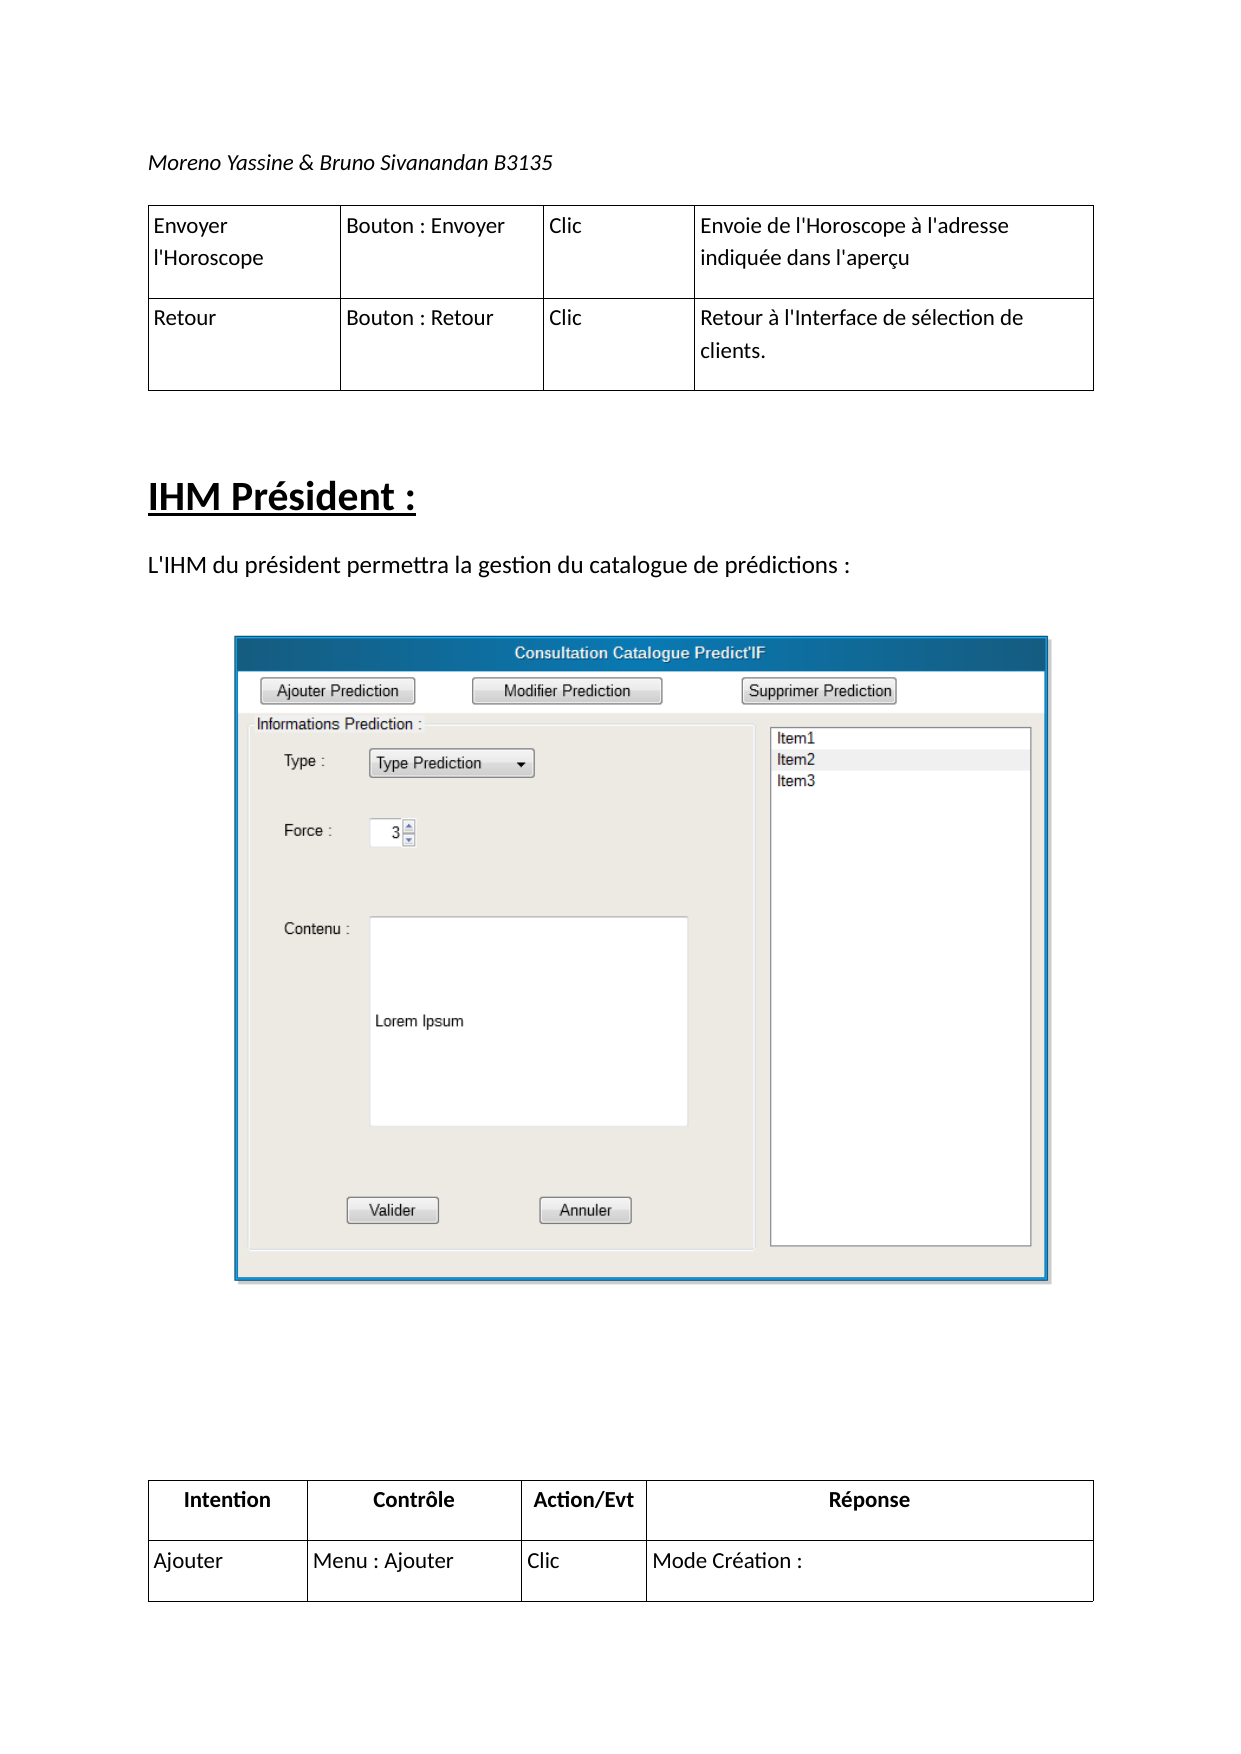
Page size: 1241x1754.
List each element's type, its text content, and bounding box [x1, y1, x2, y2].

table_cell Retour à l'Interface de sélection de clients. [695, 299, 1093, 390]
table_cell Clic [522, 1541, 646, 1601]
table_cell Clic [544, 206, 694, 298]
table_header Réponse [647, 1481, 1093, 1540]
table_cell Mode Création : [647, 1541, 1093, 1601]
table_header Intention [149, 1481, 307, 1540]
table_cell Ajouter [149, 1541, 307, 1601]
table_header Contrôle [308, 1481, 521, 1540]
table_cell Envoyer l'Horoscope [149, 206, 340, 298]
table_cell Clic [544, 299, 694, 390]
text IHM Président : [148, 470, 1093, 521]
table_cell Retour [149, 299, 340, 390]
table_cell Bouton : Retour [341, 299, 543, 390]
table_cell Menu : Ajouter [308, 1541, 521, 1601]
text L'IHM du président permettra la gestion du catalogue de prédictions : [148, 549, 1093, 579]
table_cell Envoie de l'Horoscope à l'adresse indiquée dans l'aperçu [695, 206, 1093, 298]
picture [147, 604, 1093, 1314]
table_cell Bouton : Envoyer [341, 206, 543, 298]
table_header Action/Evt [522, 1481, 646, 1540]
